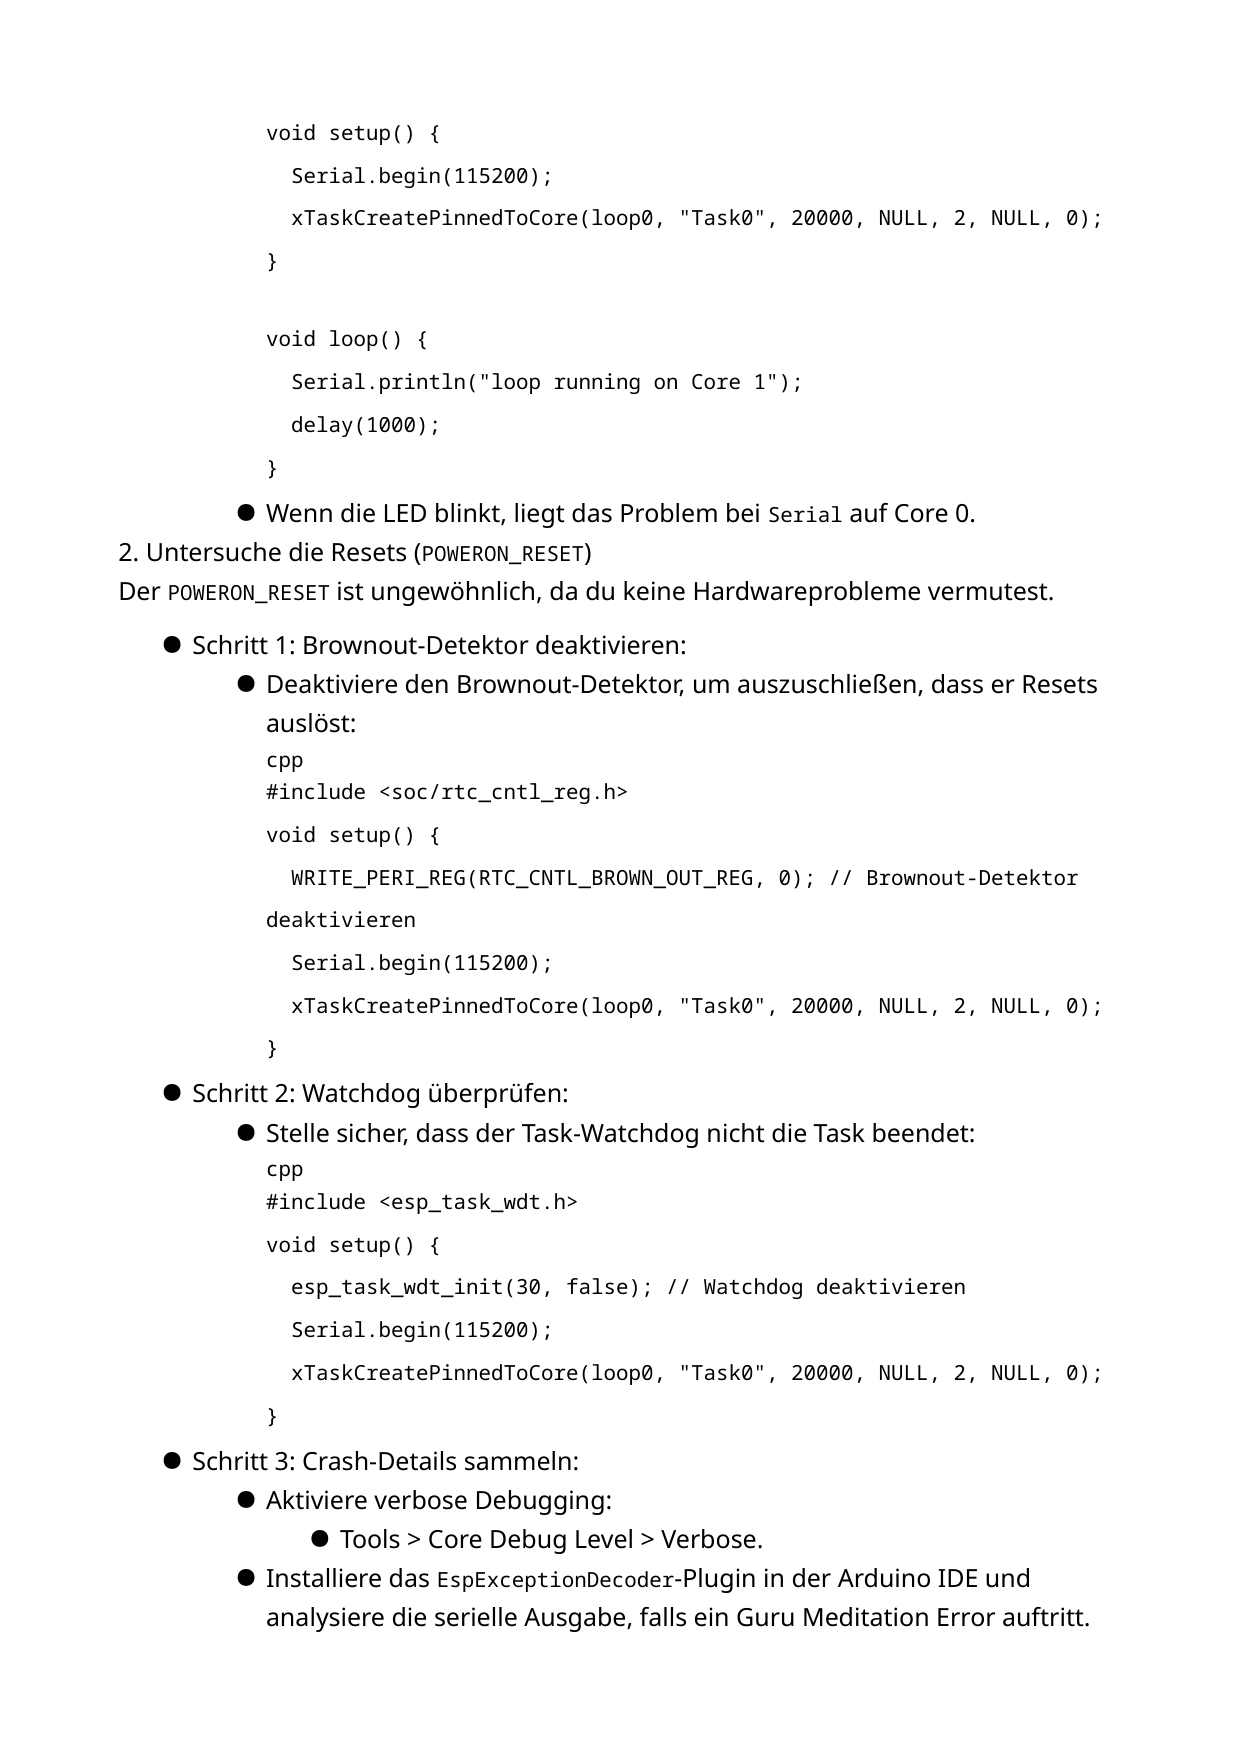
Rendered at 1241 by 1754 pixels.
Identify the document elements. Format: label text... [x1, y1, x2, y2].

list cpp [236, 1154, 1122, 1183]
list xTaskCreatePinnedToCore(loop0, "Task0", 20000, NULL, 2, NULL, 0); [236, 1358, 1122, 1386]
list void setup() { [236, 118, 1122, 147]
list #include <soc/rtc_cntl_reg.h> [236, 777, 1122, 806]
list delay(1000); [236, 410, 1122, 438]
list } [236, 246, 1122, 275]
list Serial.begin(115200); [236, 161, 1122, 189]
list Deaktiviere den Brownout-Detektor, um auszuschließen, dass er Resets auslöst: [236, 666, 1122, 740]
list xTaskCreatePinnedToCore(loop0, "Task0", 20000, NULL, 2, NULL, 0); [236, 991, 1122, 1019]
list Installiere das EspExceptionDecoder-Plugin in der Arduino IDE und analysiere die serielle Ausgabe, falls ein Guru Meditation Error auftritt. [236, 1561, 1122, 1634]
list Serial.println("loop running on Core 1"); [236, 367, 1122, 396]
list esp_task_wdt_init(30, false); // Watchdog deaktivieren [236, 1272, 1122, 1301]
list Aktiviere verbose Debugging: [236, 1482, 1122, 1517]
list Stelle sicher, dass der Task-Watchdog nicht die Task beendet: [236, 1115, 1122, 1149]
list Schritt 2: Watchdog überprüfen: [162, 1076, 1122, 1110]
list void loop() { [236, 324, 1122, 353]
text Der POWERON_RESET ist ungewöhnlich, da du keine Hardwareprobleme vermutest. [118, 573, 1122, 608]
list WRITE_PERI_REG(RTC_CNTL_BROWN_OUT_REG, 0); // Brownout-Detektor deaktivieren [236, 863, 1122, 934]
text 2. Untersuche die Resets (POWERON_RESET) [118, 534, 1122, 568]
list Serial.begin(115200); [236, 948, 1122, 976]
list void setup() { [236, 1230, 1122, 1258]
list Tools > Core Debug Level > Verbose. [310, 1522, 1122, 1556]
list cpp [236, 745, 1122, 773]
list Wenn die LED blinkt, liegt das Problem bei Serial auf Core 0. [236, 495, 1122, 529]
list } [236, 453, 1122, 481]
list Serial.begin(115200); [236, 1315, 1122, 1344]
list } [236, 1033, 1122, 1062]
list Schritt 3: Crash-Details sammeln: [162, 1443, 1122, 1477]
list void setup() { [236, 820, 1122, 848]
list #include <esp_task_wdt.h> [236, 1187, 1122, 1216]
list xTaskCreatePinnedToCore(loop0, "Task0", 20000, NULL, 2, NULL, 0); [236, 203, 1122, 232]
list } [236, 1401, 1122, 1429]
list Schritt 1: Brownout-Detektor deaktivieren: [162, 627, 1122, 661]
